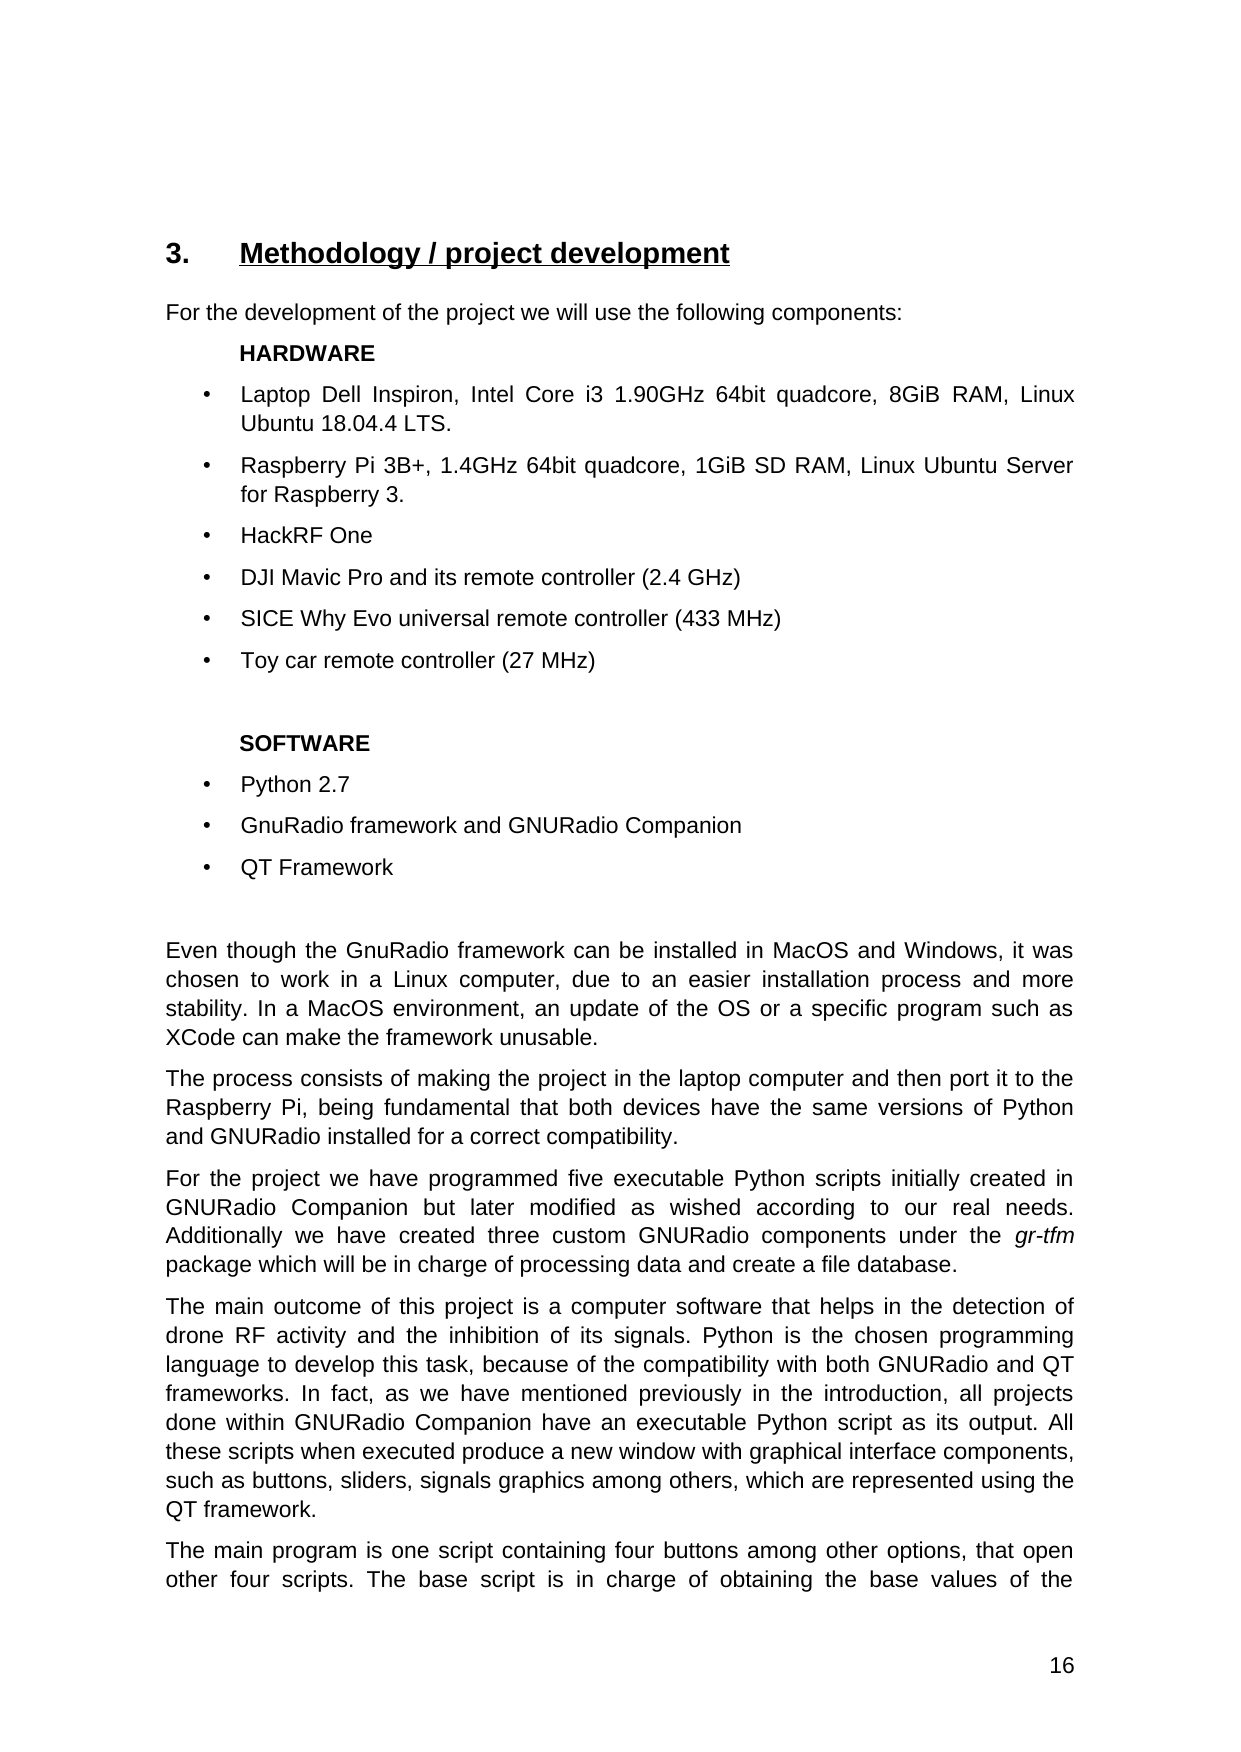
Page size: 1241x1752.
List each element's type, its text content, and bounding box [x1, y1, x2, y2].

list GnuRadio framework and GNURadio Companion [203, 812, 1075, 839]
text For the project we have programmed five executable Python scripts initially created in GNURadio Companion but later modified as wished according to our real needs. Additionally we have created three custom GNURadio components under the gr-tfm package which will be in charge of processing data and create a file database. [165, 1164, 1075, 1278]
list Python 2.7 [203, 771, 1075, 797]
text The process consists of making the project in the laptop computer and then port it to the Raspberry Pi, being fundamental that both devices have the same versions of Python and GNURadio installed for a correct compatibility. [165, 1065, 1075, 1149]
text HARDWARE [165, 340, 1075, 366]
text Even though the GnuRadio framework can be installed in MacOS and Windows, it was chosen to work in a Linux computer, due to an easier installation process and more stability. In a MacOS environment, an update of the OS or a specific program such as XCode can make the framework unusable. [165, 937, 1075, 1050]
list SICE Why Evo universal remote controller (433 MHz) [203, 605, 1075, 632]
text For the development of the project we will use the following components: [165, 298, 1075, 325]
list Laptop Dell Inspiron, Intel Core i3 1.90GHz 64bit quadcore, 8GiB RAM, Linux Ubuntu 18.04.4 LTS. [203, 381, 1075, 437]
list QT Framework [203, 854, 1075, 880]
subtitle Methodology / project development [165, 236, 1075, 269]
list HackRF One [203, 522, 1075, 549]
list DJI Mavic Pro and its remote controller (2.4 GHz) [203, 564, 1075, 590]
list Toy car remote controller (27 MHz) [203, 647, 1075, 673]
text The main program is one script containing four buttons among other options, that open other four scripts. The base script is in charge of obtaining the base values of the [165, 1537, 1075, 1592]
list Raspberry Pi 3B+, 1.4GHz 64bit quadcore, 1GiB SD RAM, Linux Ubuntu Server for Raspberry 3. [203, 452, 1075, 507]
text SOFTWARE [165, 729, 1075, 756]
text The main outcome of this project is a computer software that helps in the detection of drone RF activity and the inhibition of its signals. Python is the chosen programming language to develop this task, because of the compatibility with both GNURadio and QT frameworks. In fact, as we have mentioned previously in the introduction, all projects done within GNURadio Companion have an executable Python script as its output. All these scripts when executed produce a new window with graphical interface components, such as buttons, sliders, signals graphics among others, which are represented using the QT framework. [165, 1293, 1075, 1522]
